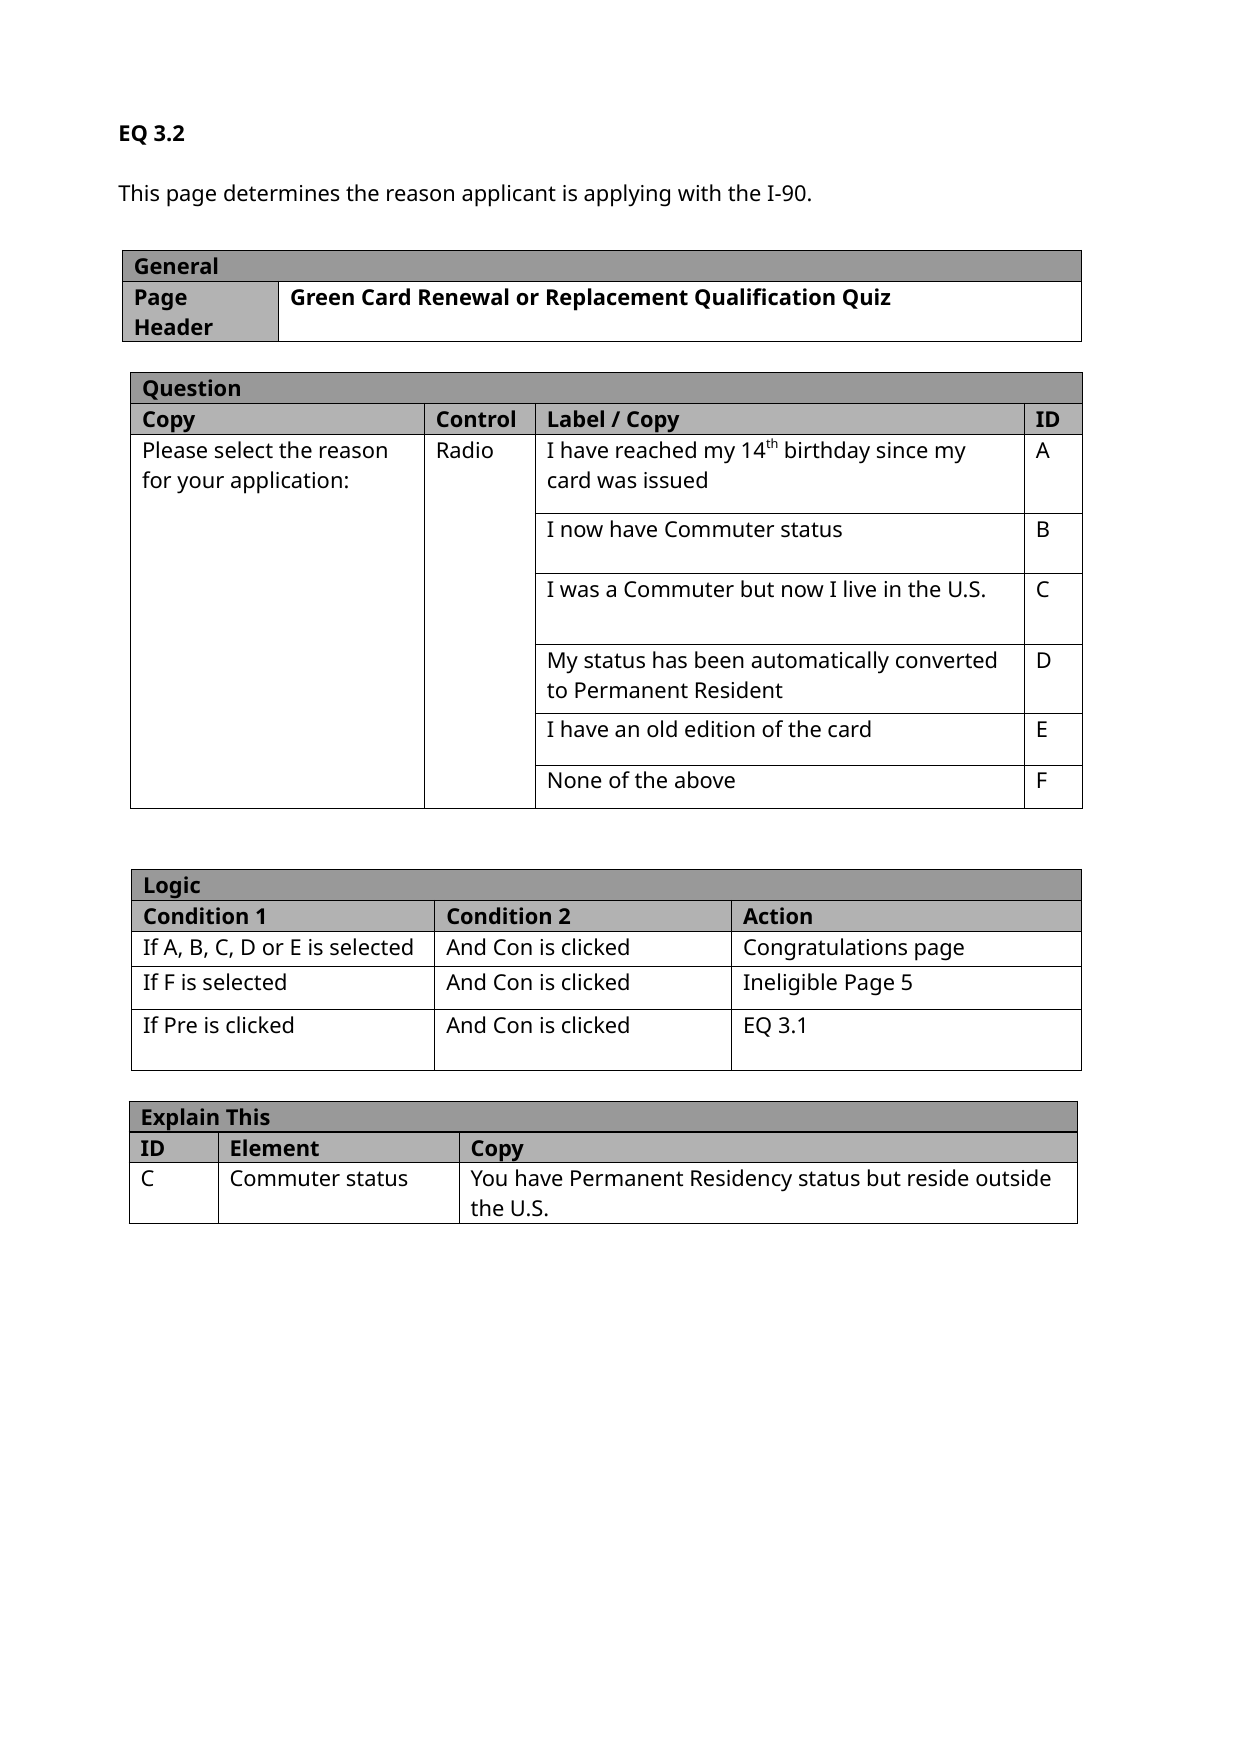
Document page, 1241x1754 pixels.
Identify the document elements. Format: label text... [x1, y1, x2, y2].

table_cell None of the above [536, 766, 1024, 808]
table_cell Copy [460, 1133, 1077, 1162]
table_cell EQ 3.1 [732, 1010, 1081, 1070]
table_cell You have Permanent Residency status but reside outside the U.S. [460, 1163, 1077, 1223]
table_cell Action [732, 901, 1081, 931]
table_cell ID [130, 1133, 218, 1162]
table_cell Commuter status [219, 1163, 459, 1223]
table_cell Label / Copy [536, 404, 1024, 434]
table_cell Element [219, 1133, 459, 1162]
text This page determines the reason applicant is applying with the I-90. [118, 178, 1122, 207]
table_cell I have an old edition of the card [536, 714, 1024, 764]
table_cell And Con is clicked [435, 967, 731, 1009]
table_header General [123, 251, 1081, 281]
table_cell Congratulations page [732, 932, 1081, 966]
table_header Question [131, 373, 1082, 403]
table_cell And Con is clicked [435, 1010, 731, 1070]
table_cell Condition 1 [132, 901, 434, 931]
table_cell Condition 2 [435, 901, 731, 931]
table_cell C [1025, 574, 1082, 644]
table_cell F [1025, 766, 1082, 808]
table_cell Please select the reason for your application: [131, 435, 424, 808]
table_cell And Con is clicked [435, 932, 731, 966]
table_cell My status has been automatically converted to Permanent Resident [536, 645, 1024, 713]
text EQ 3.2 [118, 118, 1122, 148]
table_cell ID [1025, 404, 1082, 434]
table_cell If A, B, C, D or E is selected [132, 932, 434, 966]
table_cell If F is selected [132, 967, 434, 1009]
table_cell D [1025, 645, 1082, 713]
table_cell A [1025, 435, 1082, 513]
table_cell Green Card Renewal or Replacement Qualification Quiz [279, 282, 1081, 341]
table_cell I was a Commuter but now I live in the U.S. [536, 574, 1024, 644]
table_cell I have reached my 14th birthday since my card was issued [536, 435, 1024, 513]
table_cell Ineligible Page 5 [732, 967, 1081, 1009]
table_cell Page Header [123, 282, 278, 341]
table_cell Control [425, 404, 535, 434]
table_cell B [1025, 514, 1082, 573]
table_cell C [130, 1163, 218, 1223]
table_cell Copy [131, 404, 424, 434]
table_header Logic [132, 870, 1081, 900]
table_cell Radio [425, 435, 535, 808]
table_cell If Pre is clicked [132, 1010, 434, 1070]
table_cell E [1025, 714, 1082, 764]
table_header Explain This [130, 1102, 1077, 1131]
table_cell I now have Commuter status [536, 514, 1024, 573]
